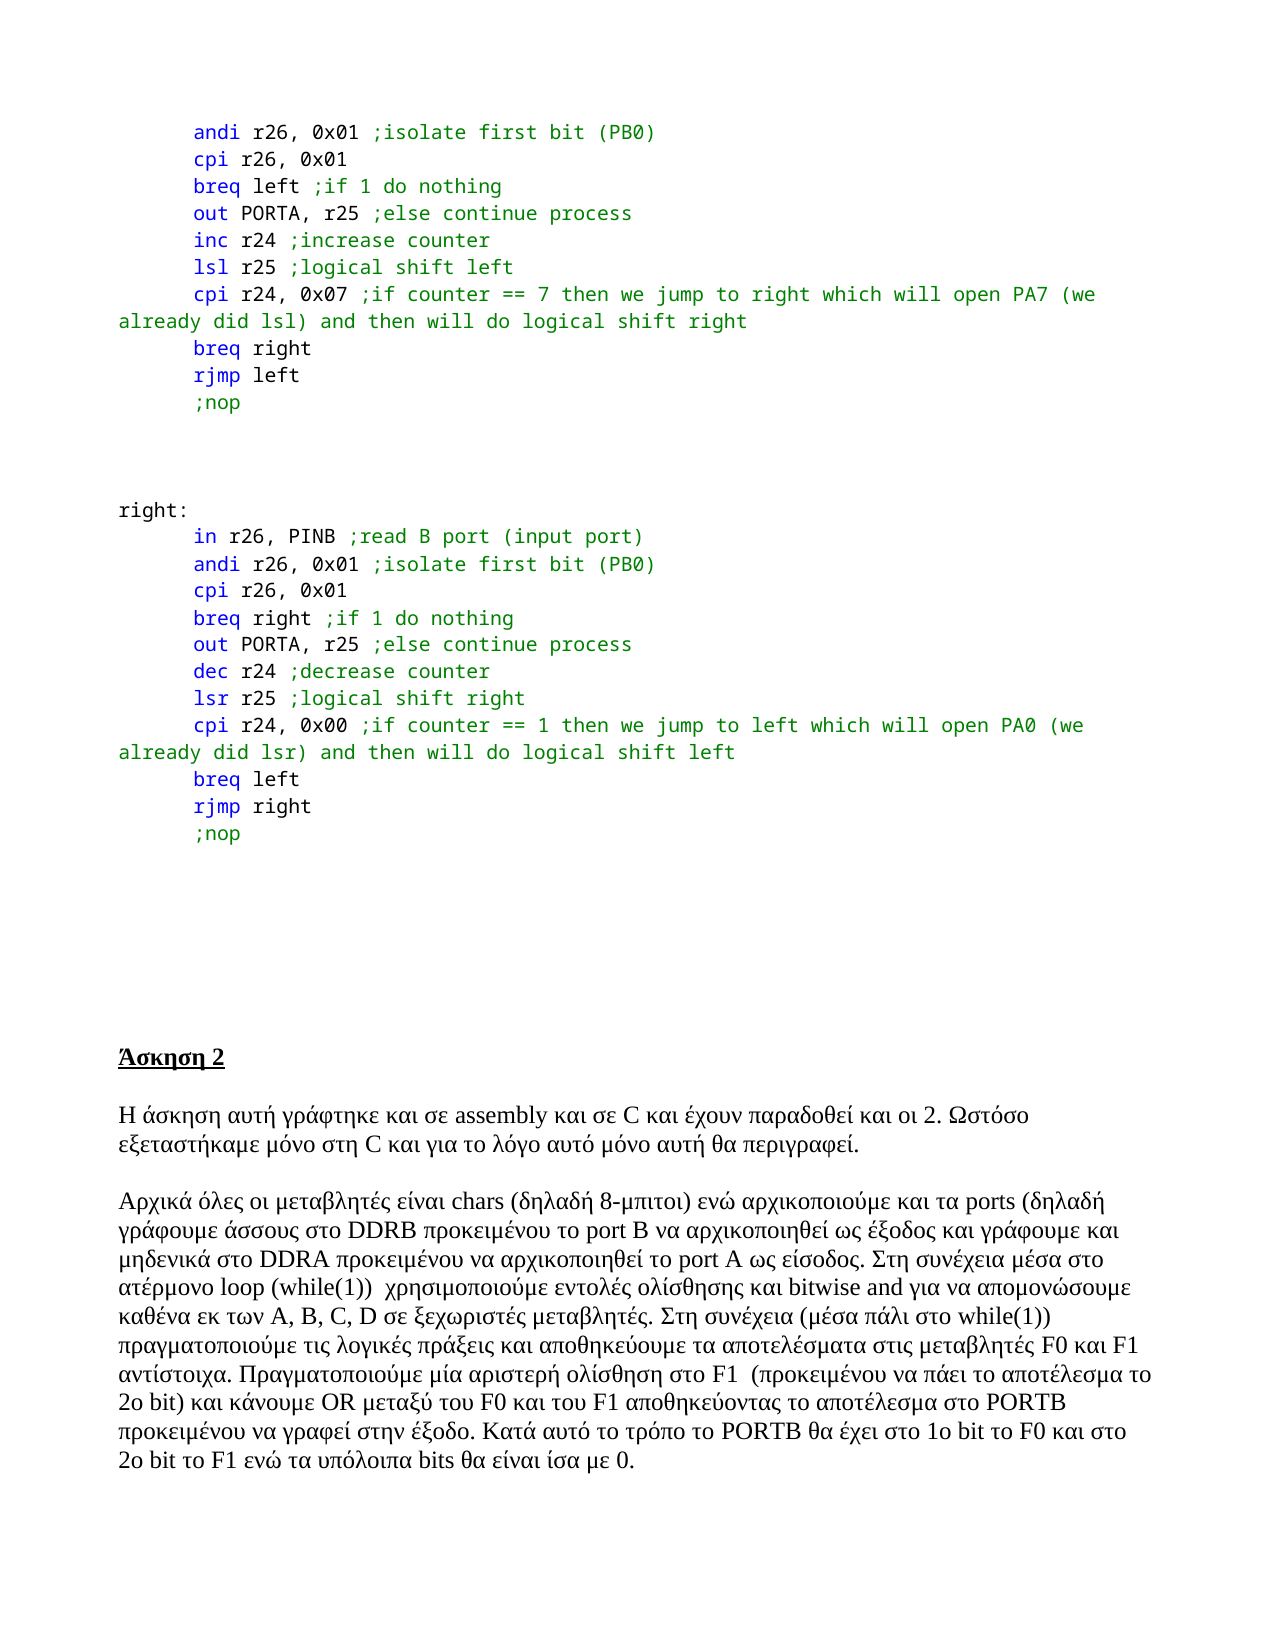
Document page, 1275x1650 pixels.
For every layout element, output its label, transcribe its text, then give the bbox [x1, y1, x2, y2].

text cpi r26, 0x01 [118, 145, 1157, 172]
text dec r24 ;decrease counter [118, 658, 1157, 685]
text rjmp right [118, 793, 1157, 819]
text out PORTA, r25 ;else continue process [118, 199, 1157, 226]
text breq left [118, 766, 1157, 793]
text ;nop [118, 819, 1157, 847]
text Αρχικά όλες οι μεταβλητές είναι chars (δηλαδή 8-μπιτοι) ενώ αρχικοποιούμε και τα ports (δηλαδή γράφουμε άσσους στο DDRB προκειμένου το port B να αρχικοποιηθεί ως έξοδος και γράφουμε και μηδενικά στο DDRA προκειμένου να αρχικοποιηθεί το port A ως είσοδος. Στη συνέχεια μέσα στο ατέρμονο loop (while(1)) χρησιμοποιούμε εντολές ολίσθησης και bitwise and για να απομονώσουμε καθένα εκ των A, B, C, D σε ξεχωριστές μεταβλητές. Στη συνέχεια (μέσα πάλι στο while(1)) πραγματοποιούμε τις λογικές πράξεις και αποθηκεύουμε τα αποτελέσματα στις μεταβλητές F0 και F1 αντίστοιχα. Πραγματοποιούμε μία αριστερή ολίσθηση στο F1 (προκειμένου να πάει το αποτέλεσμα το 2ο bit) και κάνουμε OR μεταξύ του F0 και του F1 αποθηκεύοντας το αποτέλεσμα στο PORTB προκειμένου να γραφεί στην έξοδο. Κατά αυτό το τρόπο το PORTB θα έχει στο 1ο bit το F0 και στο 2ο bit το F1 ενώ τα υπόλοιπα bits θα είναι ίσα με 0. [118, 1186, 1157, 1474]
text lsl r25 ;logical shift left [118, 253, 1157, 280]
text inc r24 ;increase counter [118, 226, 1157, 253]
text breq right ;if 1 do nothing [118, 604, 1157, 631]
text cpi r24, 0x07 ;if counter == 7 then we jump to right which will open PA7 (we already did lsl) and then will do logical shift right [118, 280, 1157, 334]
text lsr r25 ;logical shift right [118, 685, 1157, 712]
text ;nop [118, 388, 1157, 415]
text andi r26, 0x01 ;isolate first bit (PB0) [118, 550, 1157, 577]
text cpi r26, 0x01 [118, 577, 1157, 604]
text breq left ;if 1 do nothing [118, 172, 1157, 199]
text rjmp left [118, 361, 1157, 388]
text Άσκηση 2 [118, 1042, 1157, 1071]
text out PORTA, r25 ;else continue process [118, 631, 1157, 658]
text in r26, PINB ;read B port (input port) [118, 523, 1157, 550]
text breq right [118, 334, 1157, 361]
text andi r26, 0x01 ;isolate first bit (PB0) [118, 118, 1157, 145]
text right: [118, 496, 1157, 523]
text cpi r24, 0x00 ;if counter == 1 then we jump to left which will open PA0 (we already did lsr) and then will do logical shift left [118, 712, 1157, 766]
text Η άσκηση αυτή γράφτηκε και σε assembly και σε C και έχουν παραδοθεί και οι 2. Ωστόσο εξεταστήκαμε μόνο στη C και για το λόγο αυτό μόνο αυτή θα περιγραφεί. [118, 1100, 1157, 1157]
